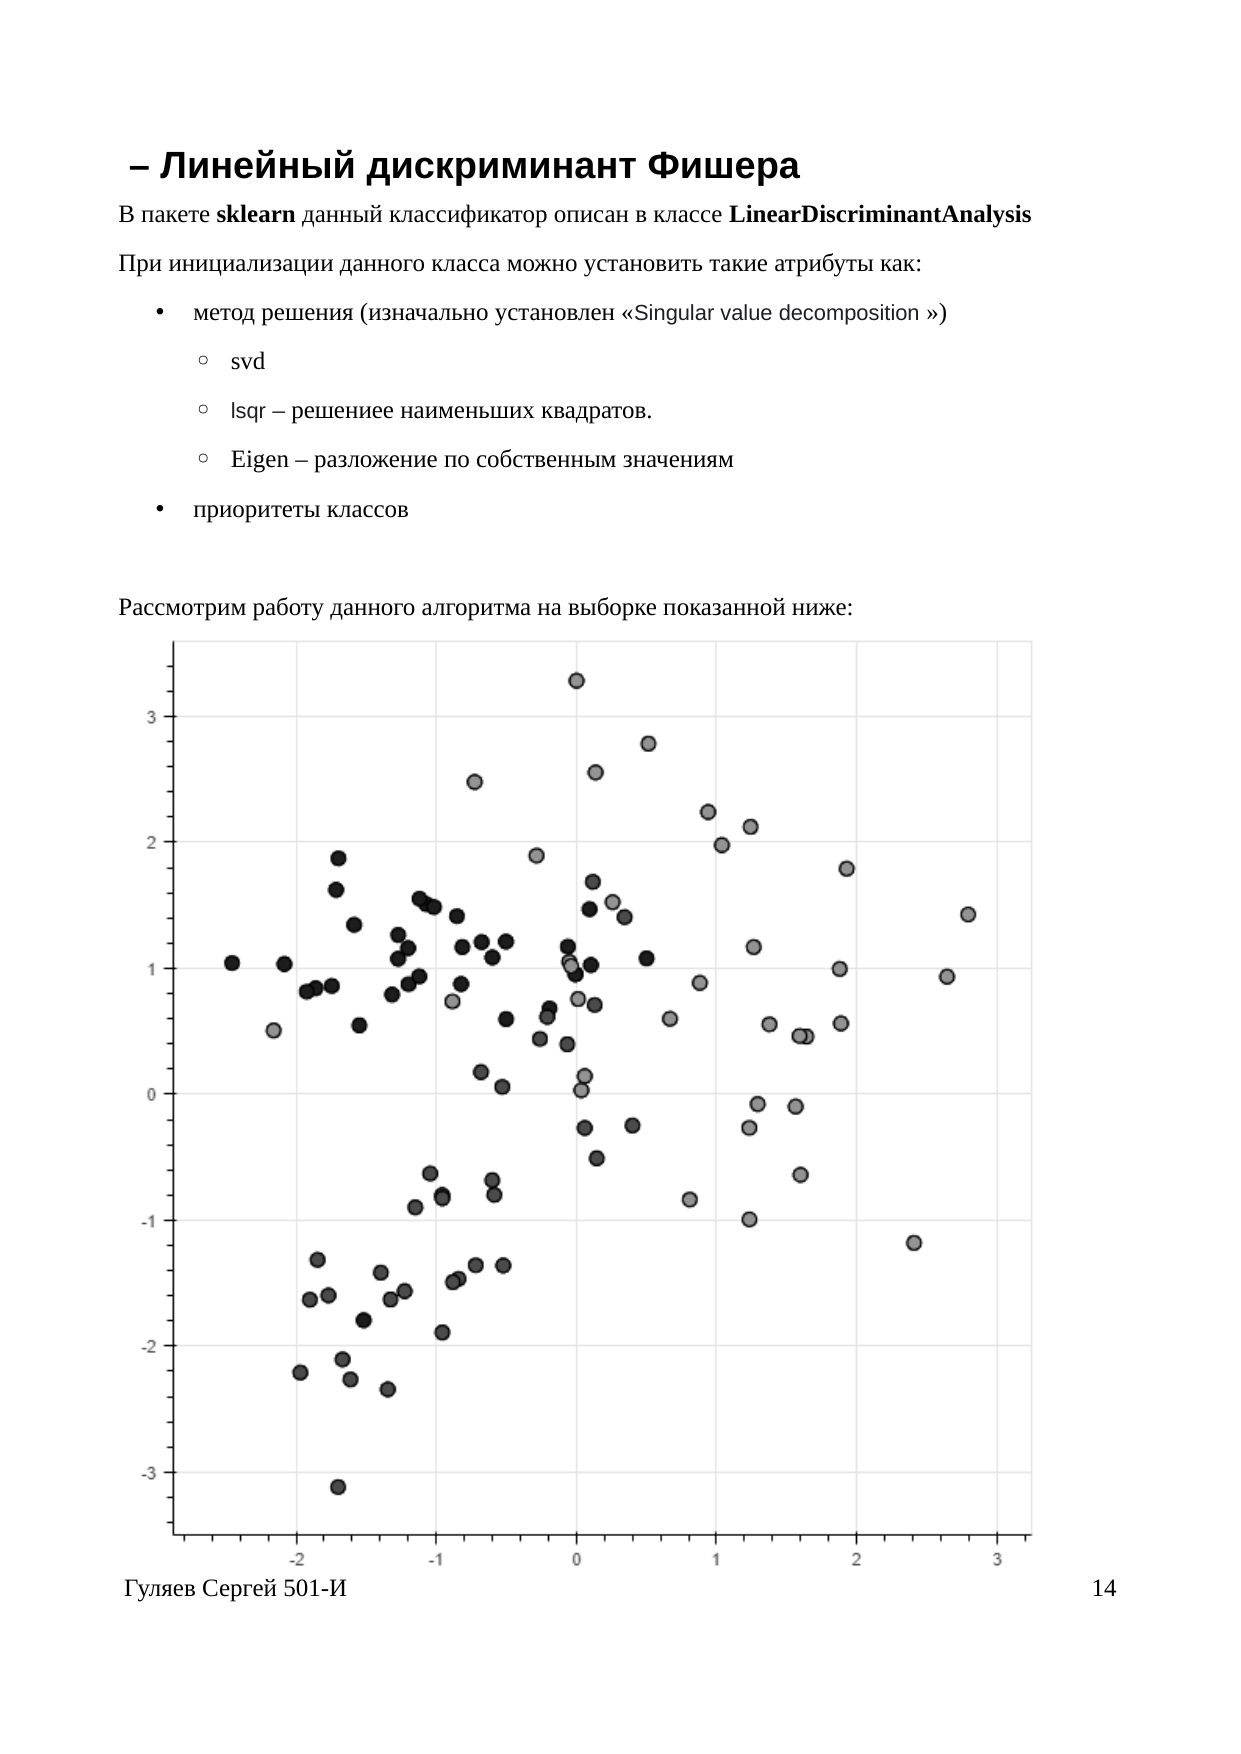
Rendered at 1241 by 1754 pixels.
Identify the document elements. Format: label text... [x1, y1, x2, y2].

text При инициализации данного класса можно установить такие атрибуты как: [118, 248, 1122, 277]
list приоритеты классов [156, 494, 1122, 522]
list lsqr – решениее наименьших квадратов. [193, 396, 1122, 424]
text В пакете sklearn данный классификатор описан в классе LinearDiscriminantAnalysis [118, 199, 1122, 228]
text Рассмотрим работу данного алгоритма на выборке показанной ниже: [118, 592, 1122, 621]
picture [140, 633, 1078, 1572]
list Eigen – разложение по собственным значениям [193, 444, 1122, 473]
list svd [193, 346, 1122, 375]
subtitle – Линейный дискриминант Фишера [118, 143, 1122, 187]
list метод решения (изначально установлен «Singular value decomposition ») [156, 297, 1122, 326]
